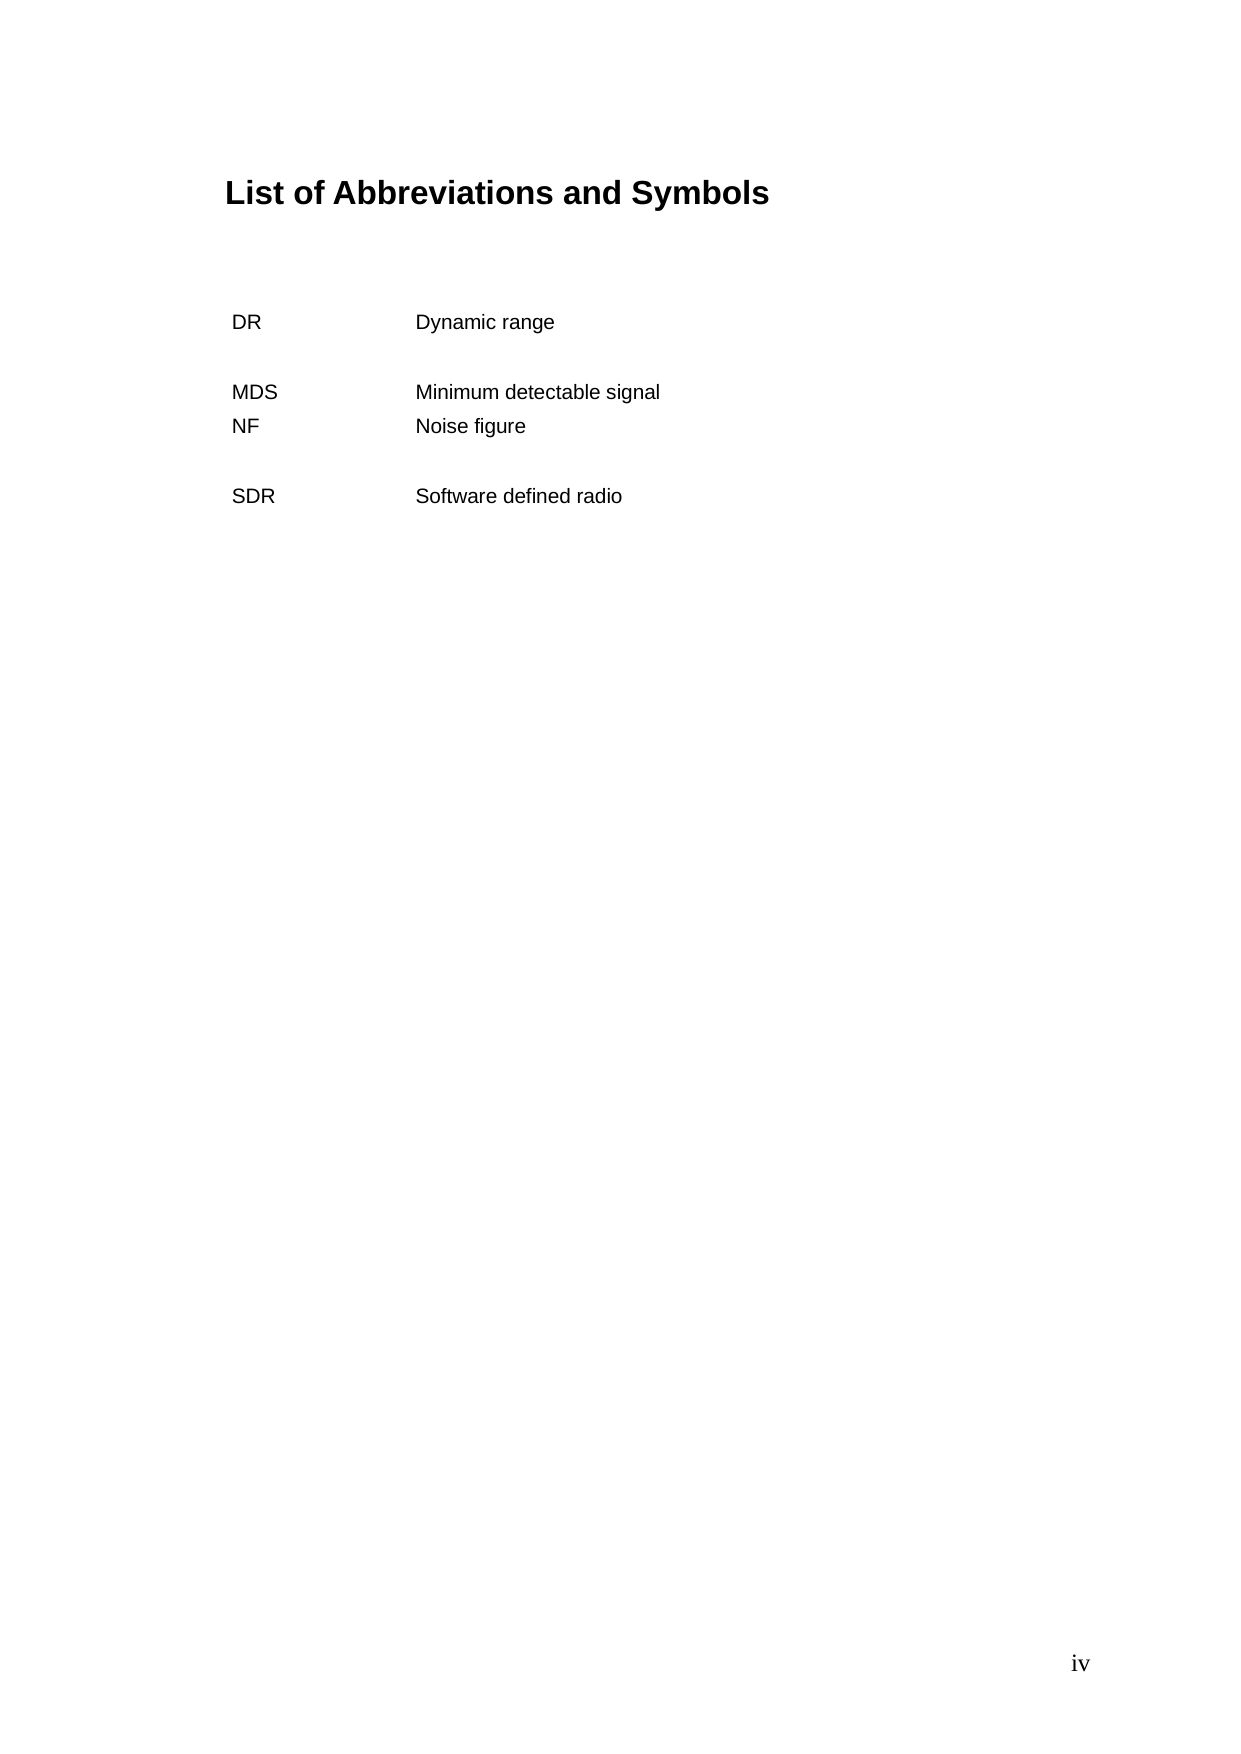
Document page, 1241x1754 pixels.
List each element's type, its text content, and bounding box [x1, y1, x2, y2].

table_cell [226, 791, 409, 826]
table_cell [226, 340, 409, 375]
table_cell [410, 444, 1090, 479]
table_cell [410, 687, 1090, 722]
table_cell [226, 548, 409, 583]
table_cell [226, 687, 409, 722]
table_cell [226, 618, 409, 652]
table_cell MDS [226, 375, 409, 409]
table_cell [226, 652, 409, 687]
table_cell [226, 444, 409, 479]
table_cell NF [226, 409, 409, 444]
table_cell [226, 895, 409, 930]
table_header [226, 236, 409, 271]
table_cell Minimum detectable signal [410, 375, 1090, 409]
table_cell [226, 583, 409, 617]
table_cell [410, 895, 1090, 930]
table_cell DR [226, 305, 409, 340]
table_cell [226, 514, 409, 548]
table_cell [226, 826, 409, 860]
table_cell [226, 860, 409, 895]
table_cell [410, 791, 1090, 826]
table_cell [410, 756, 1090, 791]
table_cell [410, 722, 1090, 756]
table_cell [410, 340, 1090, 375]
table_cell Noise figure [410, 409, 1090, 444]
table_cell [410, 583, 1090, 617]
table_cell [226, 756, 409, 791]
table_cell [410, 271, 1090, 305]
table_cell [226, 722, 409, 756]
table_cell [410, 826, 1090, 860]
table_cell Software defined radio [410, 479, 1090, 513]
table_cell [410, 860, 1090, 895]
table_cell [410, 652, 1090, 687]
table_cell [410, 618, 1090, 652]
subtitle List of Abbreviations and Symbols [225, 175, 1090, 212]
table_cell Dynamic range [410, 305, 1090, 340]
table_header [410, 236, 1090, 271]
table_cell SDR [226, 479, 409, 513]
table_cell [226, 271, 409, 305]
table_cell [410, 514, 1090, 548]
table_cell [410, 548, 1090, 583]
